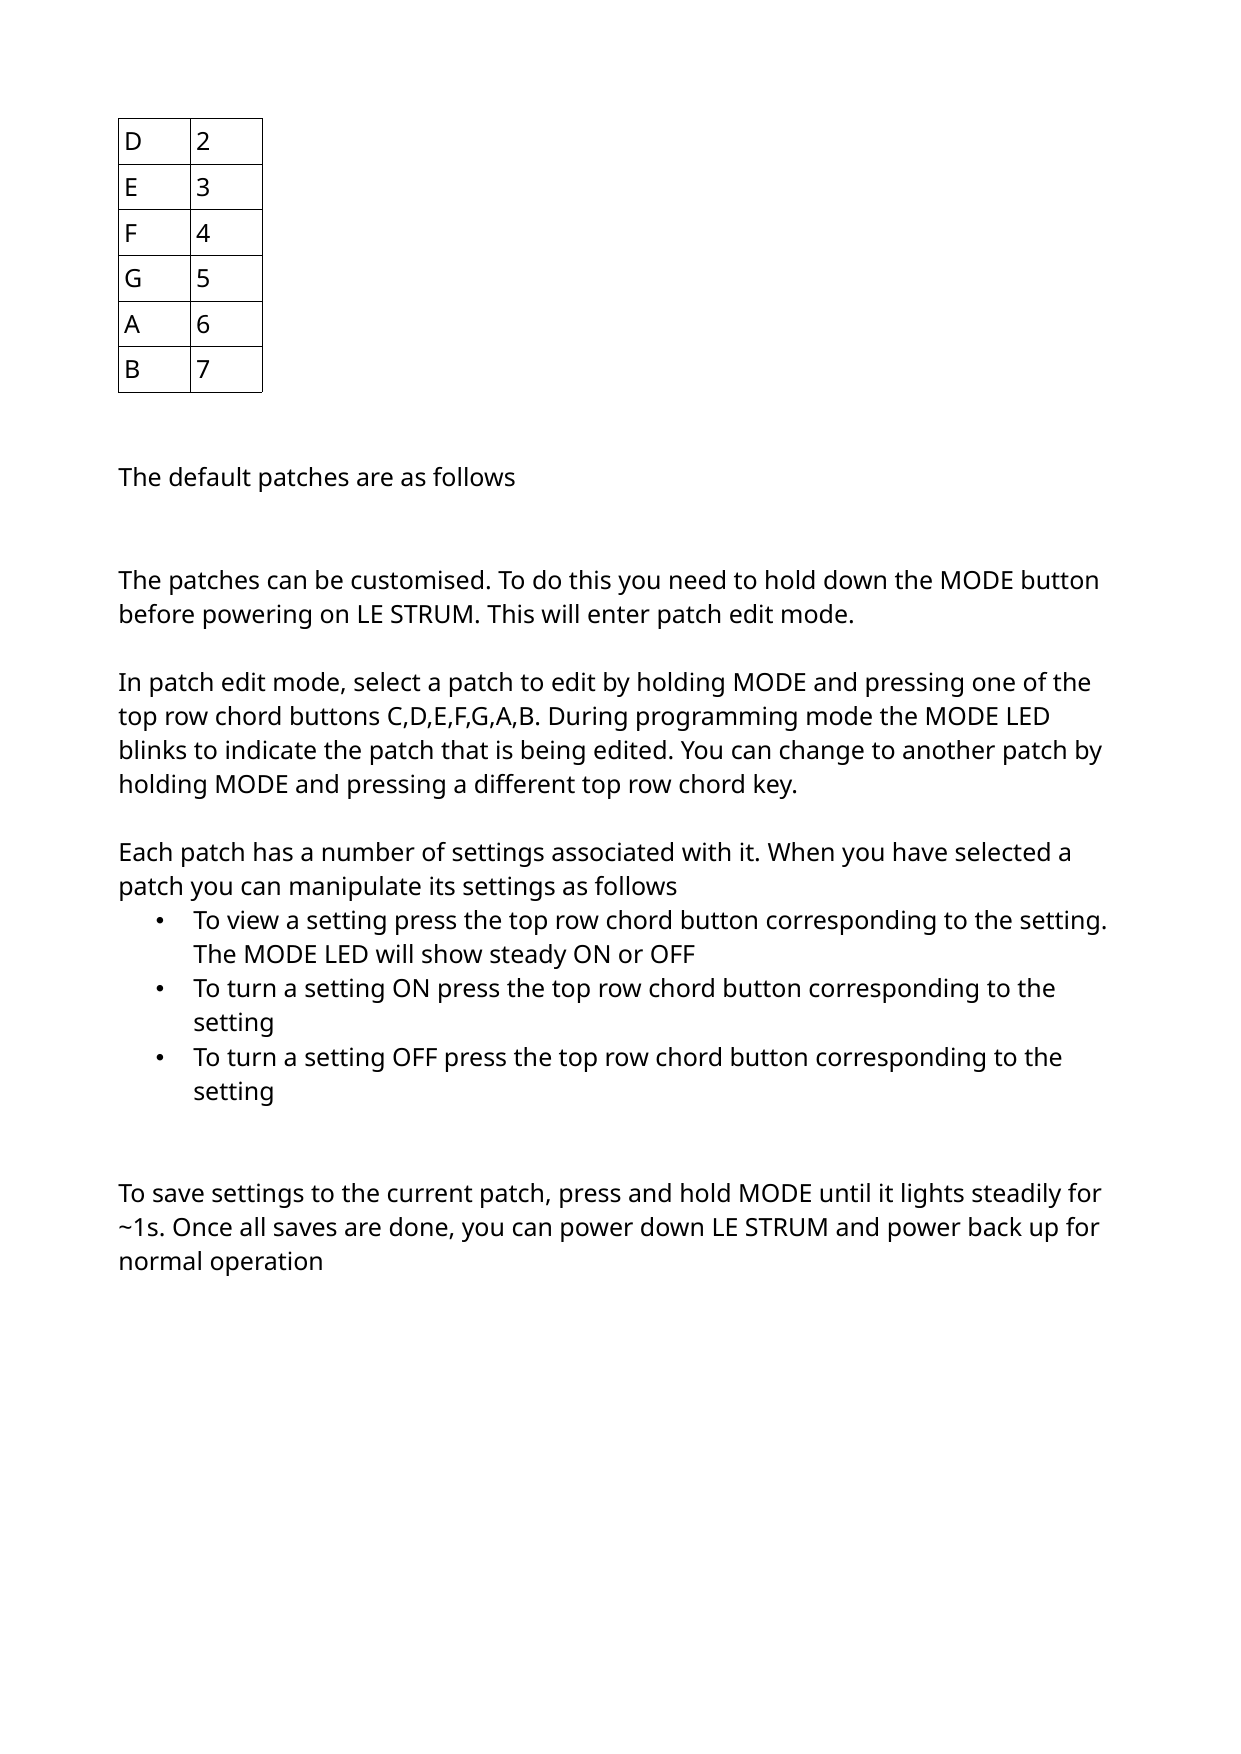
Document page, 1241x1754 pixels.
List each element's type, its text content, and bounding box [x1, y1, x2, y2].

table_cell G [119, 256, 190, 301]
list To turn a setting OFF press the top row chord button corresponding to the setting [156, 1039, 1122, 1107]
list To view a setting press the top row chord button corresponding to the setting. The MODE LED will show steady ON or OFF [156, 903, 1122, 971]
text The default patches are as follows [118, 460, 1122, 494]
table_cell 4 [191, 210, 262, 255]
table_cell 2 [191, 119, 262, 164]
text Each patch has a number of settings associated with it. When you have selected a patch you can manipulate its settings as follows [118, 835, 1122, 903]
table_cell A [119, 302, 190, 346]
table_cell 7 [191, 347, 262, 392]
table_cell 5 [191, 256, 262, 301]
table_cell B [119, 347, 190, 392]
table_cell F [119, 210, 190, 255]
table_cell 3 [191, 165, 262, 209]
table_cell 6 [191, 302, 262, 346]
text To save settings to the current patch, press and hold MODE until it lights steadily for ~1s. Once all saves are done, you can power down LE STRUM and power back up for normal operation [118, 1175, 1122, 1278]
text The patches can be customised. To do this you need to hold down the MODE button before powering on LE STRUM. This will enter patch edit mode. [118, 562, 1122, 630]
list To turn a setting ON press the top row chord button corresponding to the setting [156, 971, 1122, 1039]
text In patch edit mode, select a patch to edit by holding MODE and pressing one of the top row chord buttons C,D,E,F,G,A,B. During programming mode the MODE LED blinks to indicate the patch that is being edited. You can change to another patch by holding MODE and pressing a different top row chord key. [118, 664, 1122, 801]
table_cell E [119, 165, 190, 209]
table_cell D [119, 119, 190, 164]
